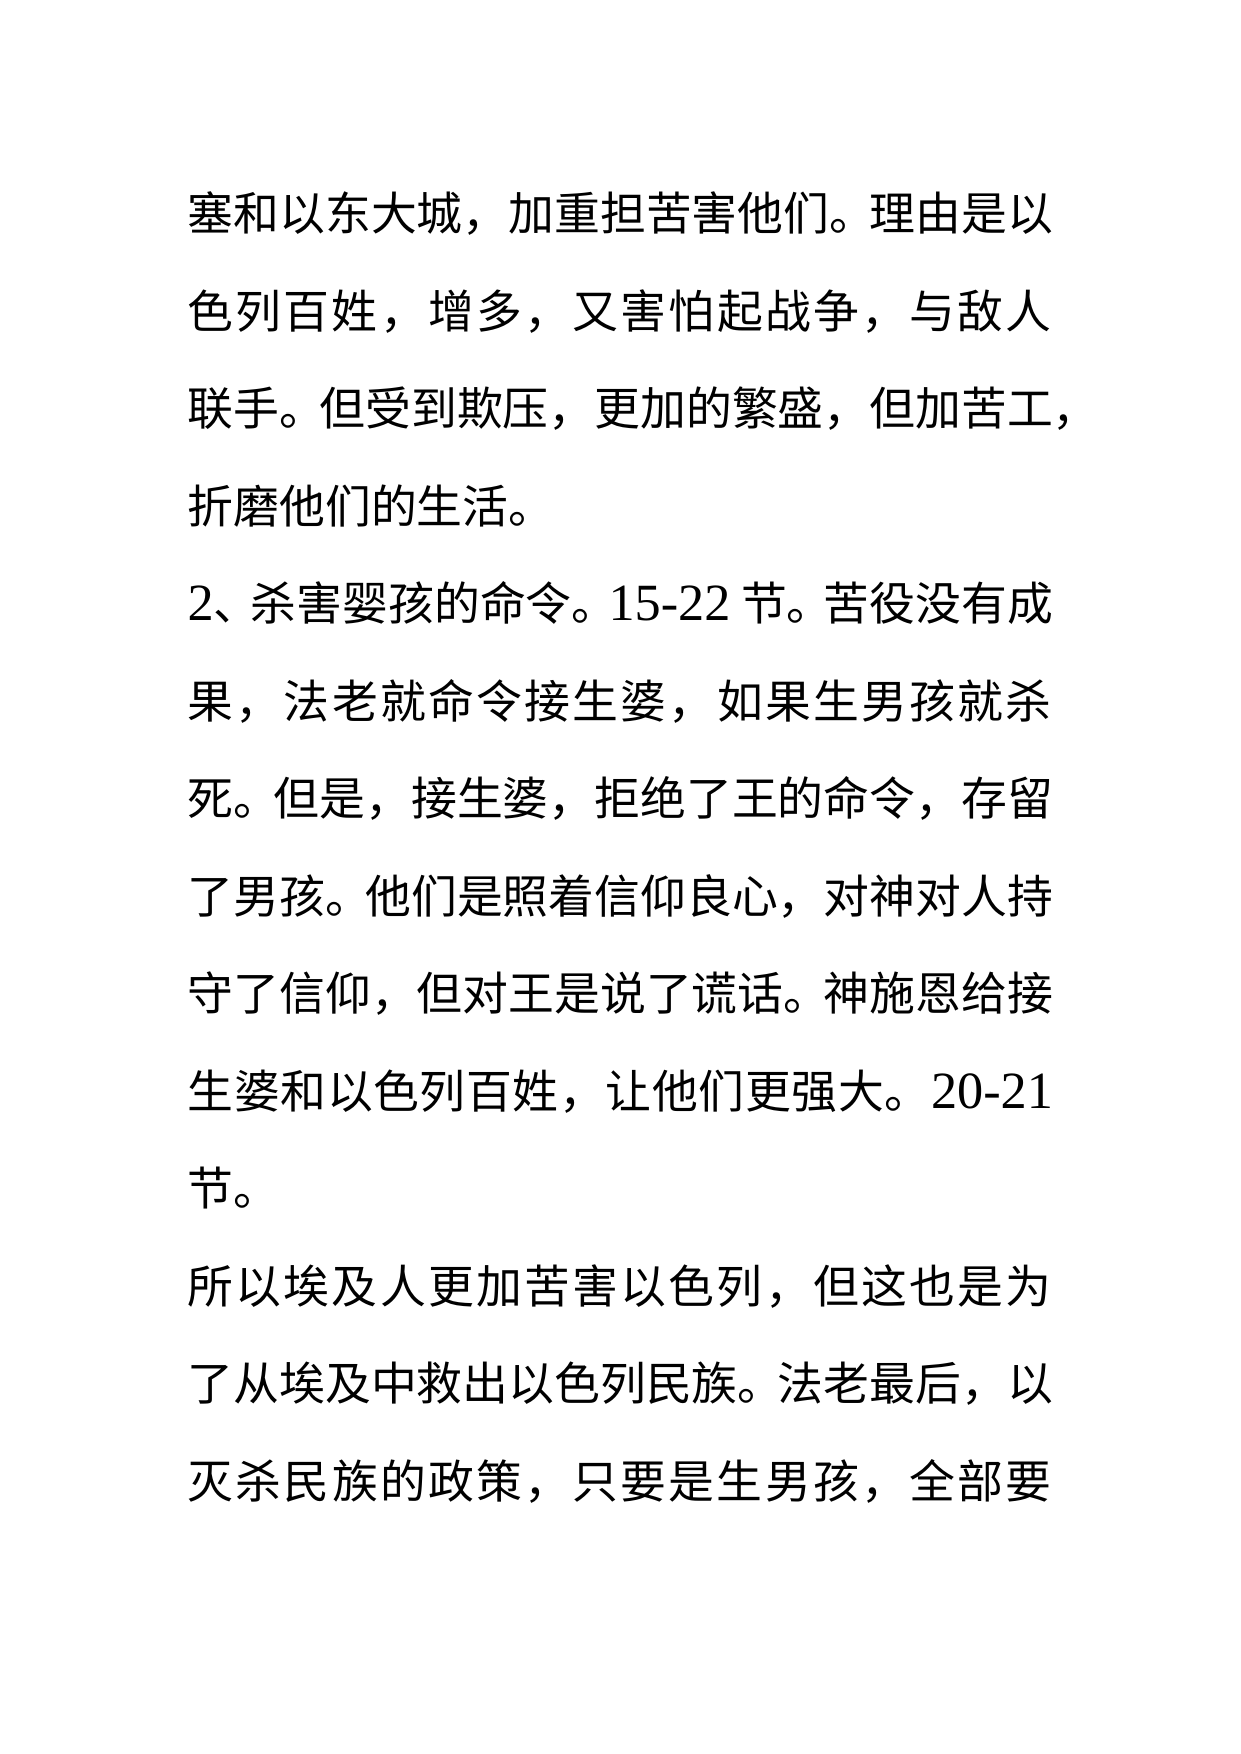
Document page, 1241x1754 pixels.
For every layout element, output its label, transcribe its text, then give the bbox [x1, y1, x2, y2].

text 1、施加奴役，1：8-14节。举起了不认识约瑟的新王，因为他的思想和政策，建造兰塞和以东大城，加重担苦害他们。理由是以色列百姓，增多，又害怕起战争，与敌人联手。但受到欺压，更加的繁盛，但加苦工，折磨他们的生活。 [187, 162, 1053, 552]
text 所以埃及人更加苦害以色列，但这也是为了从埃及中救出以色列民族。法老最后，以灭杀民族的政策，只要是生男孩，全部要扔进河里的命令，打字累不累。其实学习是不容易的，不管怎样说，你们认真学习呀，我谢谢你们。那么这个不用记。。。。。。。。。。 [187, 1234, 1053, 1527]
text 2、杀害婴孩的命令。15-22节。苦役没有成果，法老就命令接生婆，如果生男孩就杀死。但是，接生婆，拒绝了王的命令，存留了男孩。他们是照着信仰良心，对神对人持守了信仰，但对王是说了谎话。神施恩给接生婆和以色列百姓，让他们更强大。20-21节。 [187, 552, 1053, 1234]
